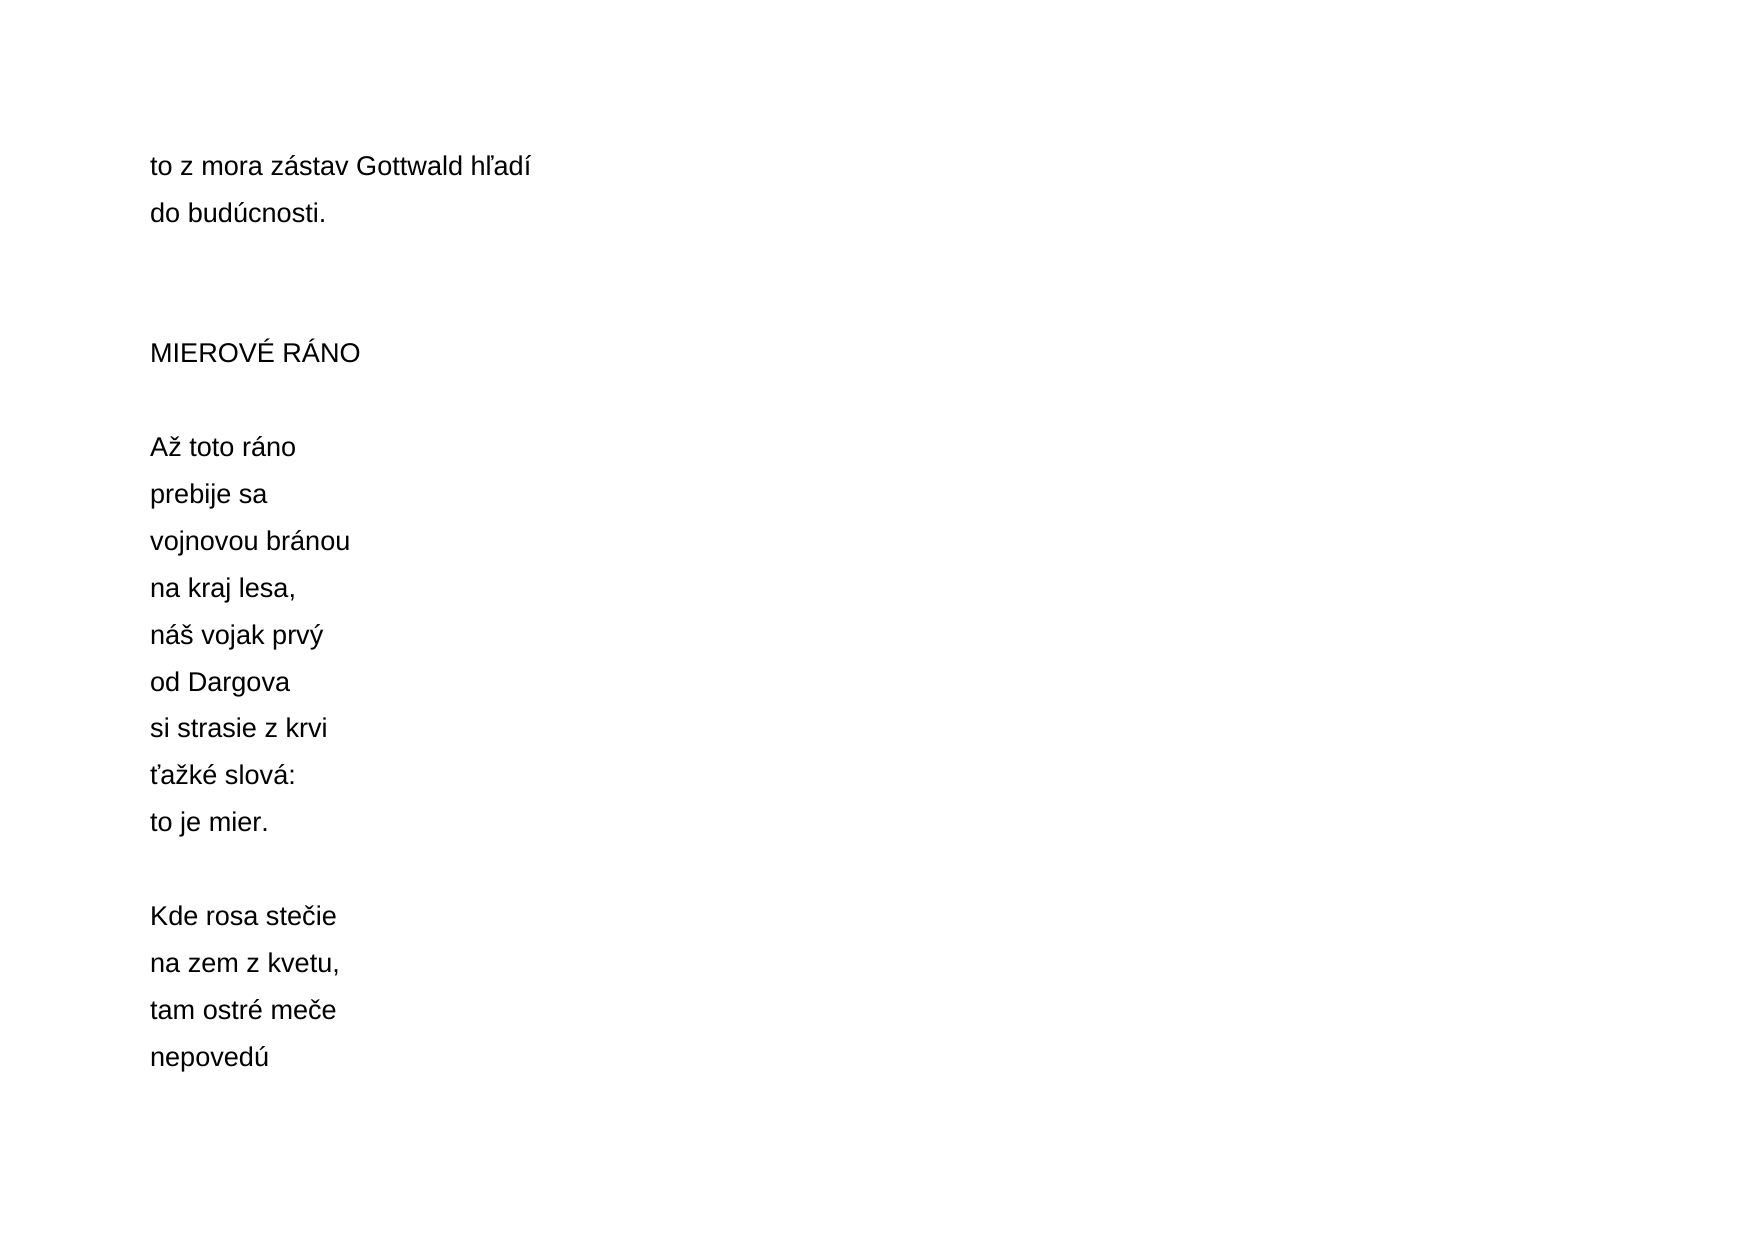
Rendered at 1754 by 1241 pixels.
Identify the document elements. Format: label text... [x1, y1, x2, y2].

text MIEROVÉ RÁNO [150, 337, 1237, 369]
text nepovedú [150, 1041, 1237, 1072]
text do budúcnosti. [150, 197, 1237, 228]
text si strasie z krvi [150, 712, 1237, 744]
text tam ostré meče [150, 994, 1237, 1025]
text to je mier. [150, 806, 1237, 837]
text od Dargova [150, 666, 1237, 697]
text Kde rosa stečie [150, 900, 1237, 931]
text to z mora zástav Gottwald hľadí [150, 150, 1237, 181]
text na zem z kvetu, [150, 947, 1237, 978]
text Až toto ráno [150, 431, 1237, 462]
text prebije sa [150, 478, 1237, 509]
text vojnovou bránou [150, 525, 1237, 556]
text na kraj lesa, [150, 572, 1237, 603]
text náš vojak prvý [150, 619, 1237, 650]
text ťažké slová: [150, 759, 1237, 791]
